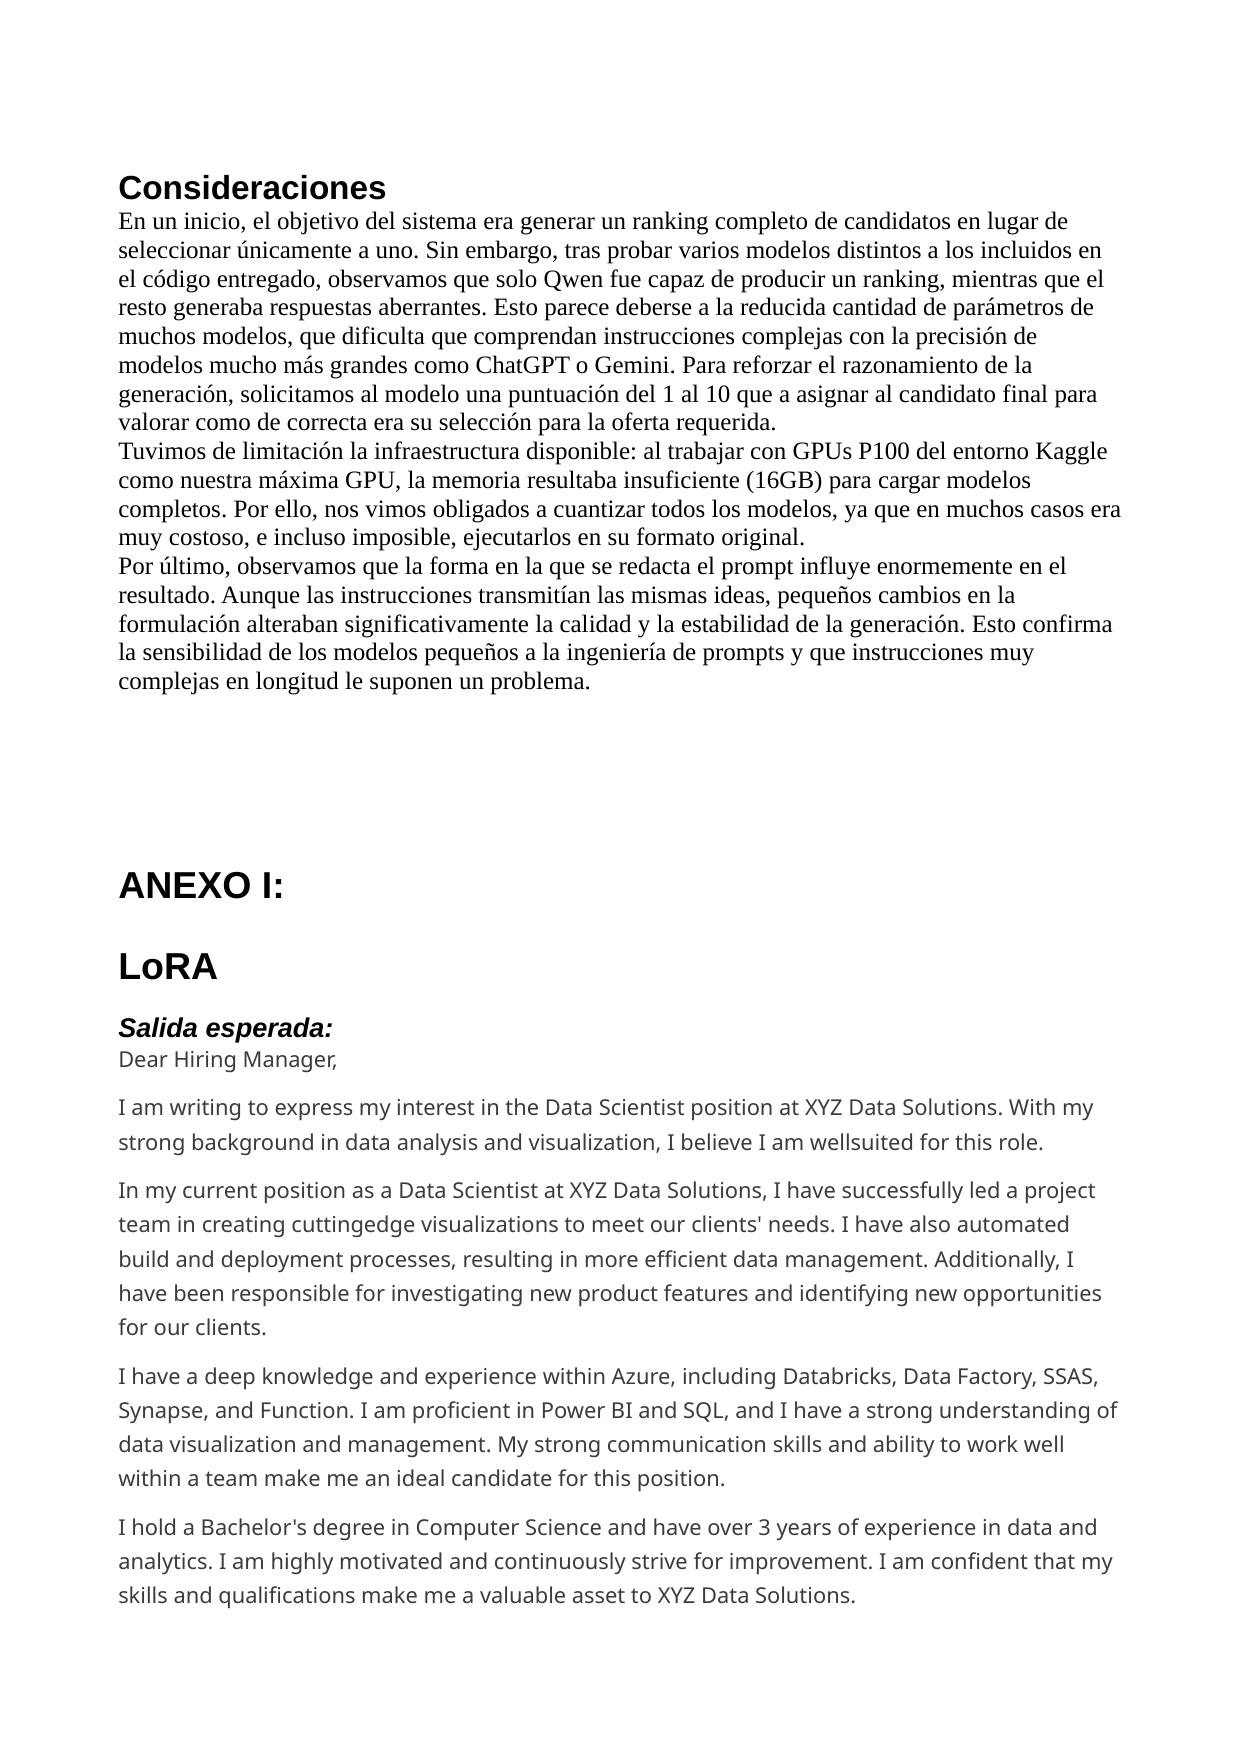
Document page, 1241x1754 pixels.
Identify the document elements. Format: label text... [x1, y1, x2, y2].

subtitle Consideraciones [118, 168, 1122, 206]
subtitle Salida esperada: [118, 1012, 1122, 1044]
text I have a deep knowledge and experience within Azure, including Databricks, Data Factory, SSAS, Synapse, and Function. I am proficient in Power BI and SQL, and I have a strong understanding of data visualization and management. My strong communication skills and ability to work well within a team make me an ideal candidate for this position. [118, 1361, 1122, 1493]
text In my current position as a Data Scientist at XYZ Data Solutions, I have successfully led a project team in creating cuttingedge visualizations to meet our clients' needs. I have also automated build and deployment processes, resulting in more efficient data management. Additionally, I have been responsible for investigating new product features and identifying new opportunities for our clients. [118, 1175, 1122, 1342]
text Dear Hiring Manager, [118, 1044, 1122, 1073]
text Por último, observamos que la forma en la que se redacta el prompt influye enormemente en el resultado. Aunque las instrucciones transmitían las mismas ideas, pequeños cambios en la formulación alteraban significativamente la calidad y la estabilidad de la generación. Esto confirma la sensibilidad de los modelos pequeños a la ingeniería de prompts y que instrucciones muy complejas en longitud le suponen un problema. [118, 551, 1122, 695]
text Tuvimos de limitación la infraestructura disponible: al trabajar con GPUs P100 del entorno Kaggle como nuestra máxima GPU, la memoria resultaba insuficiente (16GB) para cargar modelos completos. Por ello, nos vimos obligados a cuantizar todos los modelos, ya que en muchos casos era muy costoso, e incluso imposible, ejecutarlos en su formato original. [118, 436, 1122, 551]
subtitle LoRA [118, 944, 1122, 987]
text En un inicio, el objetivo del sistema era generar un ranking completo de candidatos en lugar de seleccionar únicamente a uno. Sin embargo, tras probar varios modelos distintos a los incluidos en el código entregado, observamos que solo Qwen fue capaz de producir un ranking, mientras que el resto generaba respuestas aberrantes. Esto parece deberse a la reducida cantidad de parámetros de muchos modelos, que dificulta que comprendan instrucciones complejas con la precisión de modelos mucho más grandes como ChatGPT o Gemini. Para reforzar el razonamiento de la generación, solicitamos al modelo una puntuación del 1 al 10 que a asignar al candidato final para valorar como de correcta era su selección para la oferta requerida. [118, 206, 1122, 436]
text I am writing to express my interest in the Data Scientist position at XYZ Data Solutions. With my strong background in data analysis and visualization, I believe I am wellsuited for this role. [118, 1092, 1122, 1156]
subtitle ANEXO I: [118, 864, 1122, 907]
text I hold a Bachelor's degree in Computer Science and have over 3 years of experience in data and analytics. I am highly motivated and continuously strive for improvement. I am confident that my skills and qualifications make me a valuable asset to XYZ Data Solutions. [118, 1512, 1122, 1610]
